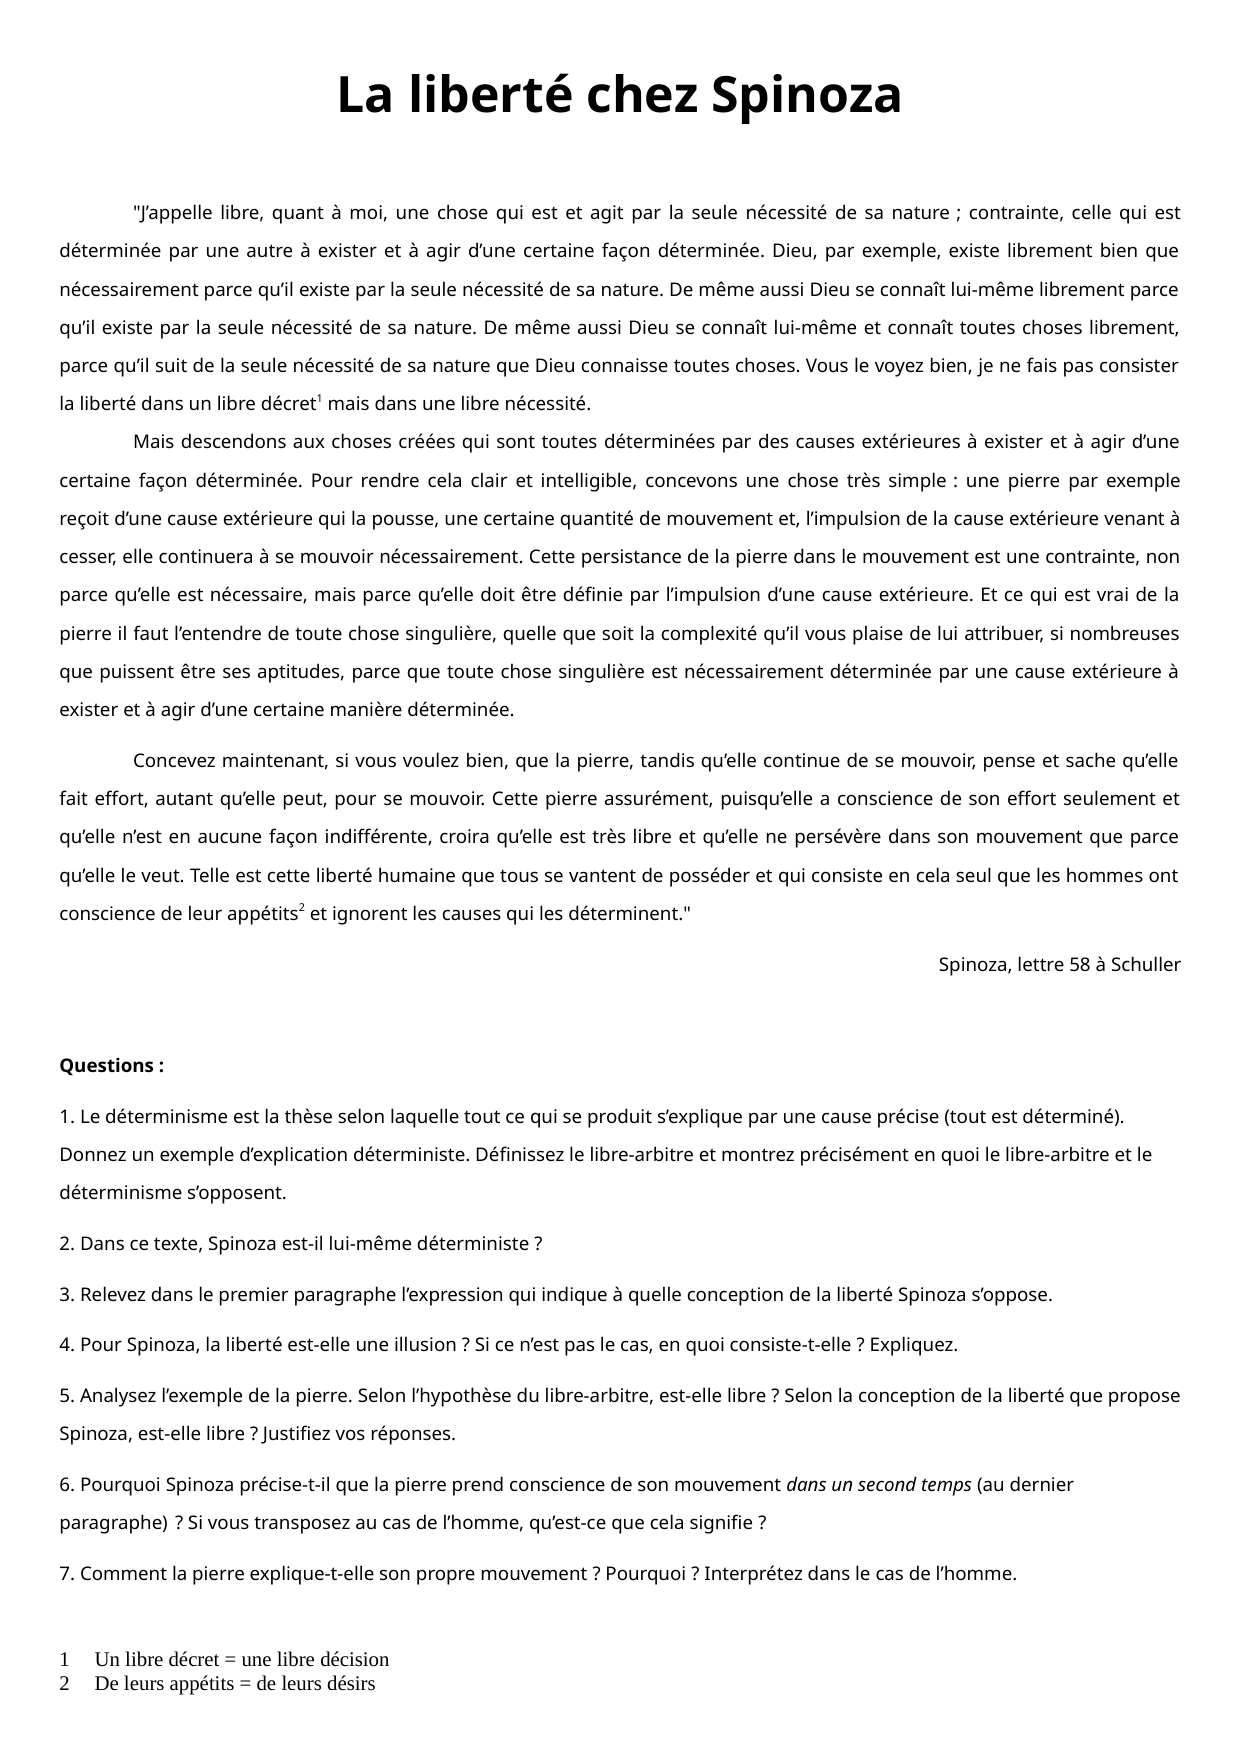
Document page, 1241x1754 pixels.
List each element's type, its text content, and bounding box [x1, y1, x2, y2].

text 7. Comment la pierre explique-t-elle son propre mouvement ? Pourquoi ? Interprétez dans le cas de l’homme. [59, 1560, 1181, 1586]
text "J’appelle libre, quant à moi, une chose qui est et agit par la seule nécessité de sa nature ; contrainte, celle qui est déterminée par une autre à exister et à agir d’une certaine façon déterminée. Dieu, par exemple, existe librement bien que nécessairement parce qu’il existe par la seule nécessité de sa nature. De même aussi Dieu se connaît lui-même librement parce qu’il existe par la seule nécessité de sa nature. De même aussi Dieu se connaît lui-même et connaît toutes choses librement, parce qu’il suit de la seule nécessité de sa nature que Dieu connaisse toutes choses. Vous le voyez bien, je ne fais pas consister la liberté dans un libre décret mais dans une libre nécessité. [59, 199, 1181, 416]
text 2. Dans ce texte, Spinoza est-il lui-même déterministe ? [59, 1230, 1181, 1256]
text 1. Le déterminisme est la thèse selon laquelle tout ce qui se produit s’explique par une cause précise (tout est déterminé). Donnez un exemple d’explication déterministe. Définissez le libre-arbitre et montrez précisément en quoi le libre-arbitre et le déterminisme s’opposent. [59, 1103, 1181, 1205]
text Concevez maintenant, si vous voulez bien, que la pierre, tandis qu’elle continue de se mouvoir, pense et sache qu’elle fait effort, autant qu’elle peut, pour se mouvoir. Cette pierre assurément, puisqu’elle a conscience de son effort seulement et qu’elle n’est en aucune façon indifférente, croira qu’elle est très libre et qu’elle ne persévère dans son mouvement que parce qu’elle le veut. Telle est cette liberté humaine que tous se vantent de posséder et qui consiste en cela seul que les hommes ont conscience de leur appétits et ignorent les causes qui les déterminent." [59, 747, 1181, 926]
text De leurs appétits = de leurs désirs [59, 1671, 1181, 1695]
text 4. Pour Spinoza, la liberté est-elle une illusion ? Si ce n’est pas le cas, en quoi consiste-t-elle ? Expliquez. [59, 1332, 1181, 1357]
text La liberté chez Spinoza [59, 59, 1181, 127]
text 5. Analysez l’exemple de la pierre. Selon l’hypothèse du libre-arbitre, est-elle libre ? Selon la conception de la liberté que propose Spinoza, est-elle libre ? Justifiez vos réponses. [59, 1382, 1181, 1446]
text 3. Relevez dans le premier paragraphe l’expression qui indique à quelle conception de la liberté Spinoza s’oppose. [59, 1281, 1181, 1306]
text Spinoza, lettre 58 à Schuller [59, 951, 1181, 976]
text Questions : [59, 1052, 1181, 1078]
text Un libre décret = une libre décision [59, 1647, 1181, 1671]
text Mais descendons aux choses créées qui sont toutes déterminées par des causes extérieures à exister et à agir d’une certaine façon déterminée. Pour rendre cela clair et intelligible, concevons une chose très simple : une pierre par exemple reçoit d’une cause extérieure qui la pousse, une certaine quantité de mouvement et, l’impulsion de la cause extérieure venant à cesser, elle continuera à se mouvoir nécessairement. Cette persistance de la pierre dans le mouvement est une contrainte, non parce qu’elle est nécessaire, mais parce qu’elle doit être définie par l’impulsion d’une cause extérieure. Et ce qui est vrai de la pierre il faut l’entendre de toute chose singulière, quelle que soit la complexité qu’il vous plaise de lui attribuer, si nombreuses que puissent être ses aptitudes, parce que toute chose singulière est nécessairement déterminée par une cause extérieure à exister et à agir d’une certaine manière déterminée. [59, 429, 1181, 722]
text 6. Pourquoi Spinoza précise-t-il que la pierre prend conscience de son mouvement dans un second temps (au dernier paragraphe) ? Si vous transposez au cas de l’homme, qu’est-ce que cela signifie ? [59, 1471, 1181, 1535]
